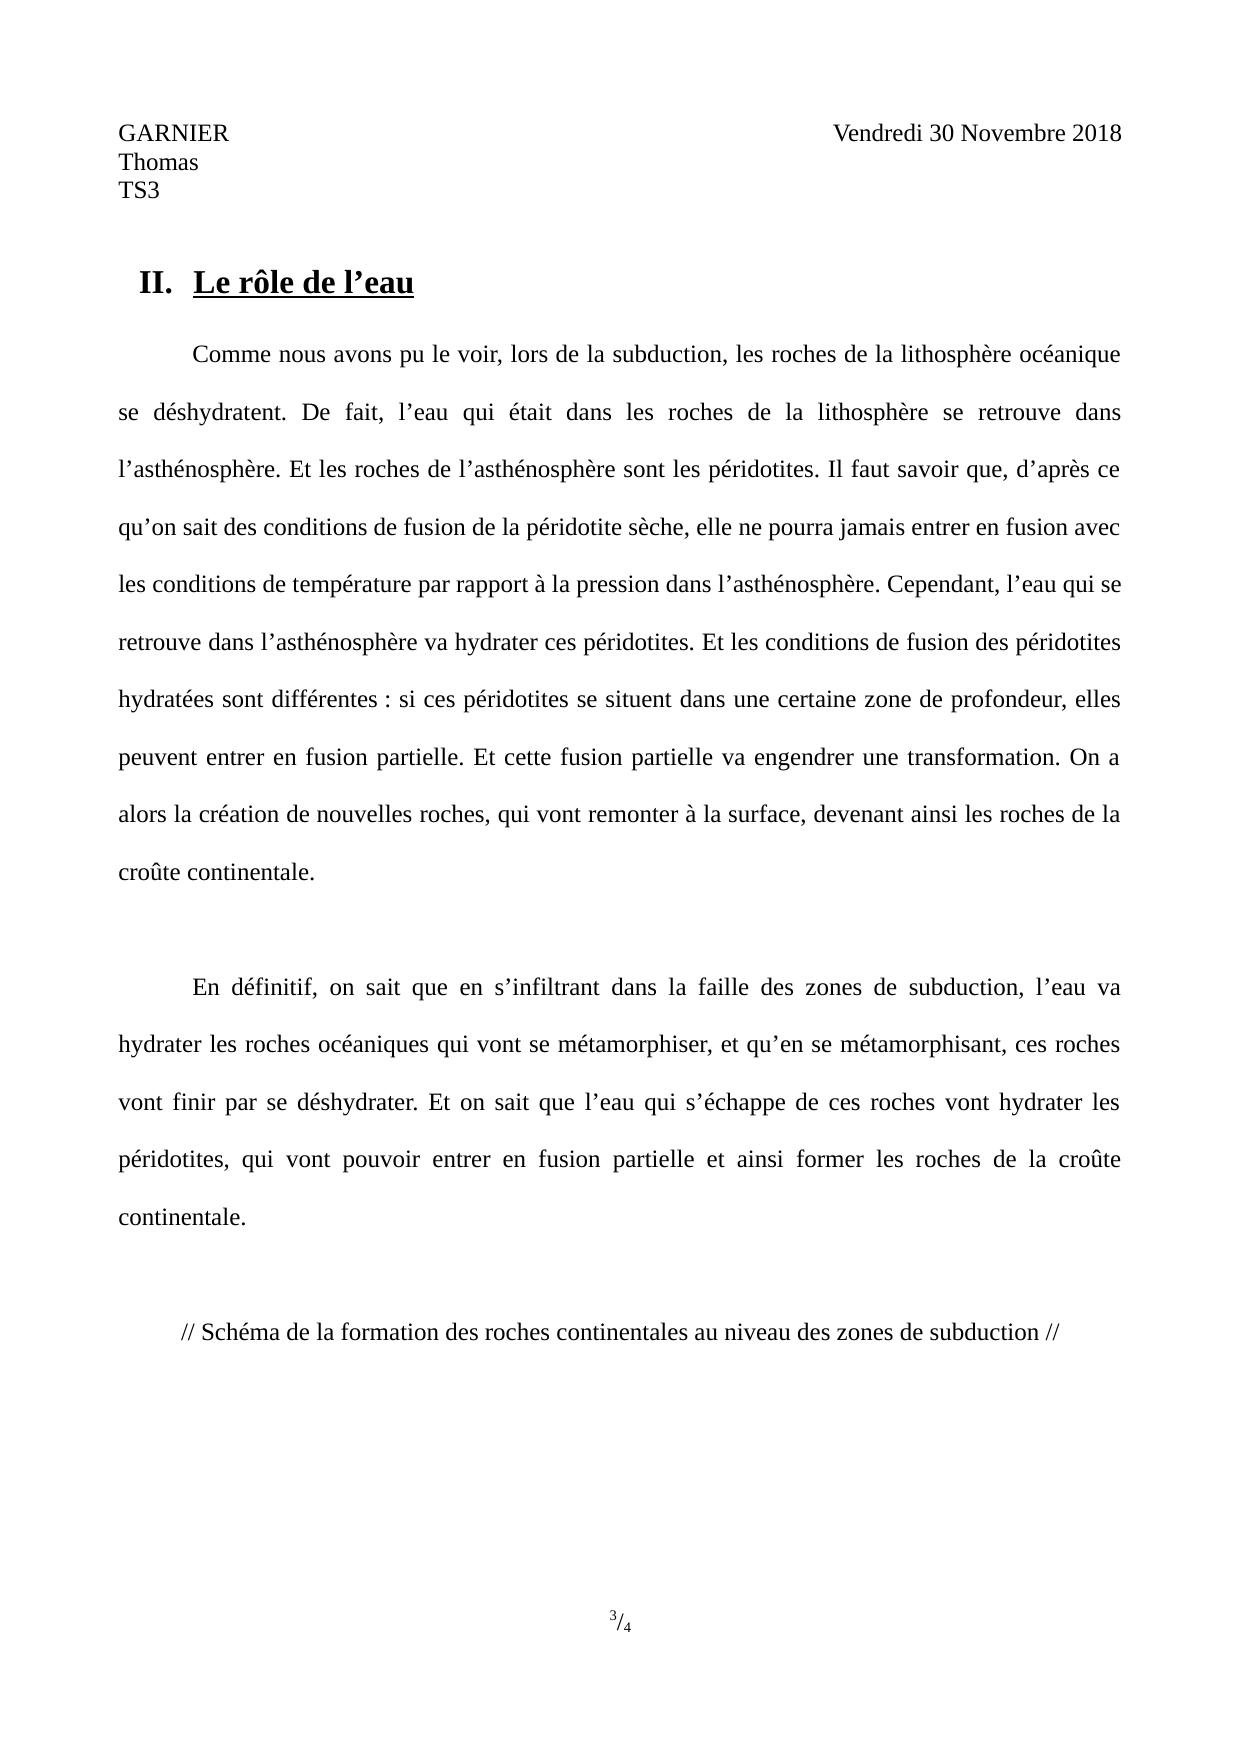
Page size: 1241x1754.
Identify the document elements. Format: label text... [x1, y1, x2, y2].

list Le rôle de l’eau [156, 263, 1122, 301]
text En définitif, on sait que en s’infiltrant dans la faille des zones de subduction, l’eau va hydrater les roches océaniques qui vont se métamorphiser, et qu’en se métamorphisant, ces roches vont finir par se déshydrater. Et on sait que l’eau qui s’échappe de ces roches vont hydrater les péridotites, qui vont pouvoir entrer en fusion partielle et ainsi former les roches de la croûte continentale. [118, 972, 1122, 1231]
text Comme nous avons pu le voir, lors de la subduction, les roches de la lithosphère océanique se déshydratent. De fait, l’eau qui était dans les roches de la lithosphère se retrouve dans l’asthénosphère. Et les roches de l’asthénosphère sont les péridotites. Il faut savoir que, d’après ce qu’on sait des conditions de fusion de la péridotite sèche, elle ne pourra jamais entrer en fusion avec les conditions de température par rapport à la pression dans l’asthénosphère. Cependant, l’eau qui se retrouve dans l’asthénosphère va hydrater ces péridotites. Et les conditions de fusion des péridotites hydratées sont différentes : si ces péridotites se situent dans une certaine zone de profondeur, elles peuvent entrer en fusion partielle. Et cette fusion partielle va engendrer une transformation. On a alors la création de nouvelles roches, qui vont remonter à la surface, devenant ainsi les roches de la croûte continentale. [118, 339, 1122, 886]
text // Schéma de la formation des roches continentales au niveau des zones de subduction // [118, 1317, 1122, 1346]
